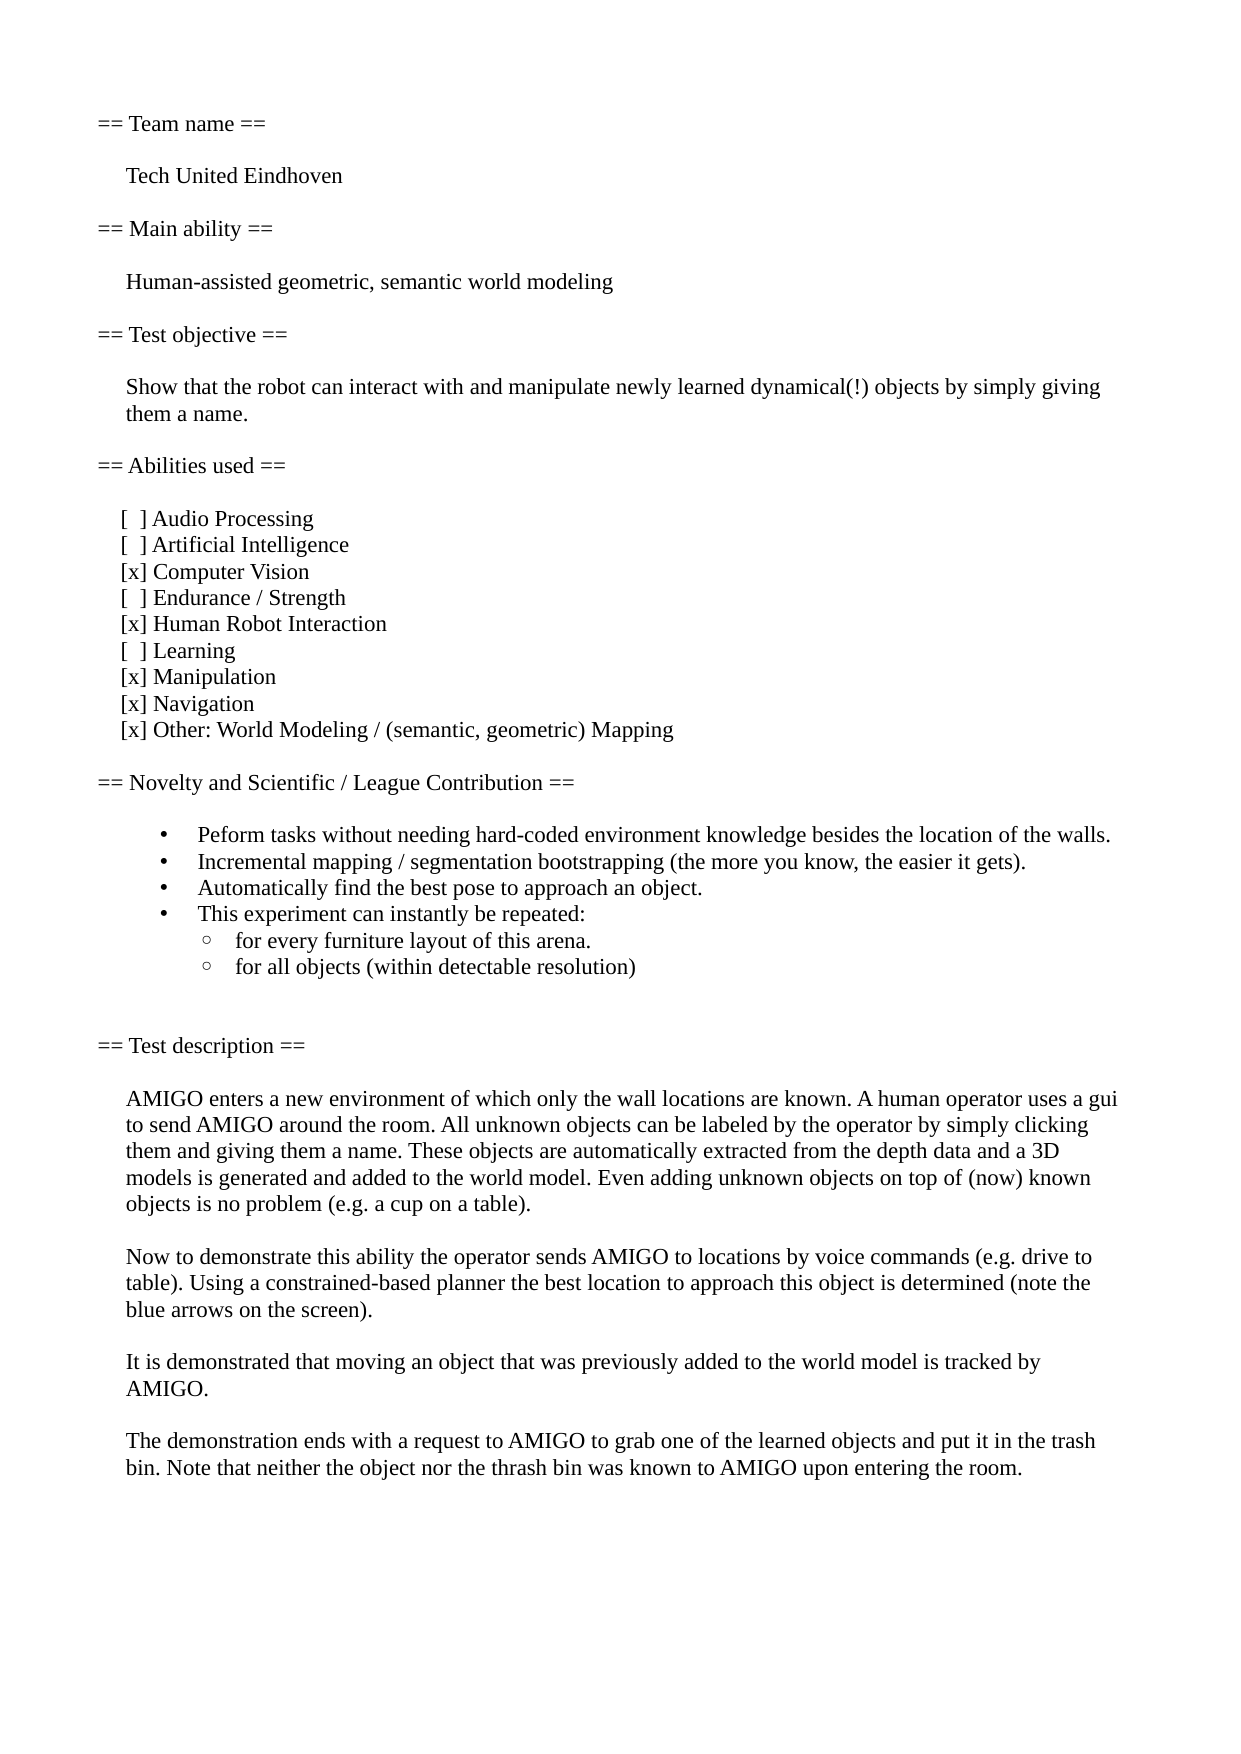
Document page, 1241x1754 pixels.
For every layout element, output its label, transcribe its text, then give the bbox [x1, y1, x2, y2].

text The demonstration ends with a request to AMIGO to grab one of the learned objects and put it in the trash bin. Note that neither the object nor the thrash bin was known to AMIGO upon entering the room. [126, 1427, 1122, 1480]
list This experiment can instantly be repeated: [160, 900, 1122, 927]
text == Abilities used == [97, 452, 1122, 479]
text [ ] Learning [97, 637, 1122, 663]
text [ ] Audio Processing [97, 505, 1122, 531]
list Incremental mapping / segmentation bootstrapping (the more you know, the easier it gets). [160, 848, 1122, 874]
text == Main ability == [97, 215, 1122, 242]
text Tech United Eindhoven [126, 162, 1122, 189]
list for all objects (within detectable resolution) [197, 953, 1122, 979]
text [x] Other: World Modeling / (semantic, geometric) Mapping [97, 716, 1122, 742]
text Now to demonstrate this ability the operator sends AMIGO to locations by voice commands (e.g. drive to table). Using a constrained-based planner the best location to approach this object is determined (note the blue arrows on the screen). [126, 1243, 1122, 1322]
text == Novelty and Scientific / League Contribution == [97, 769, 1122, 795]
text == Test description == [97, 1032, 1122, 1058]
text == Team name == [97, 110, 1122, 136]
text == Test objective == [97, 321, 1122, 347]
text [x] Navigation [97, 689, 1122, 716]
text AMIGO enters a new environment of which only the wall locations are known. A human operator uses a gui to send AMIGO around the room. All unknown objects can be labeled by the operator by simply clicking them and giving them a name. These objects are automatically extracted from the depth data and a 3D models is generated and added to the world model. Even adding unknown objects on top of (now) known objects is no problem (e.g. a cup on a table). [126, 1085, 1122, 1217]
text [x] Manipulation [97, 663, 1122, 689]
text [x] Human Robot Interaction [97, 611, 1122, 637]
text [ ] Endurance / Strength [97, 584, 1122, 611]
list Peform tasks without needing hard-coded environment knowledge besides the location of the walls. [160, 821, 1122, 848]
list for every furniture layout of this arena. [197, 927, 1122, 953]
text Human-assisted geometric, semantic world modeling [126, 268, 1122, 294]
text Show that the robot can interact with and manipulate newly learned dynamical(!) objects by simply giving them a name. [126, 373, 1122, 426]
text It is demonstrated that moving an object that was previously added to the world model is tracked by AMIGO. [126, 1348, 1122, 1401]
text [x] Computer Vision [97, 558, 1122, 584]
list Automatically find the best pose to approach an object. [160, 874, 1122, 900]
text [ ] Artificial Intelligence [97, 531, 1122, 558]
